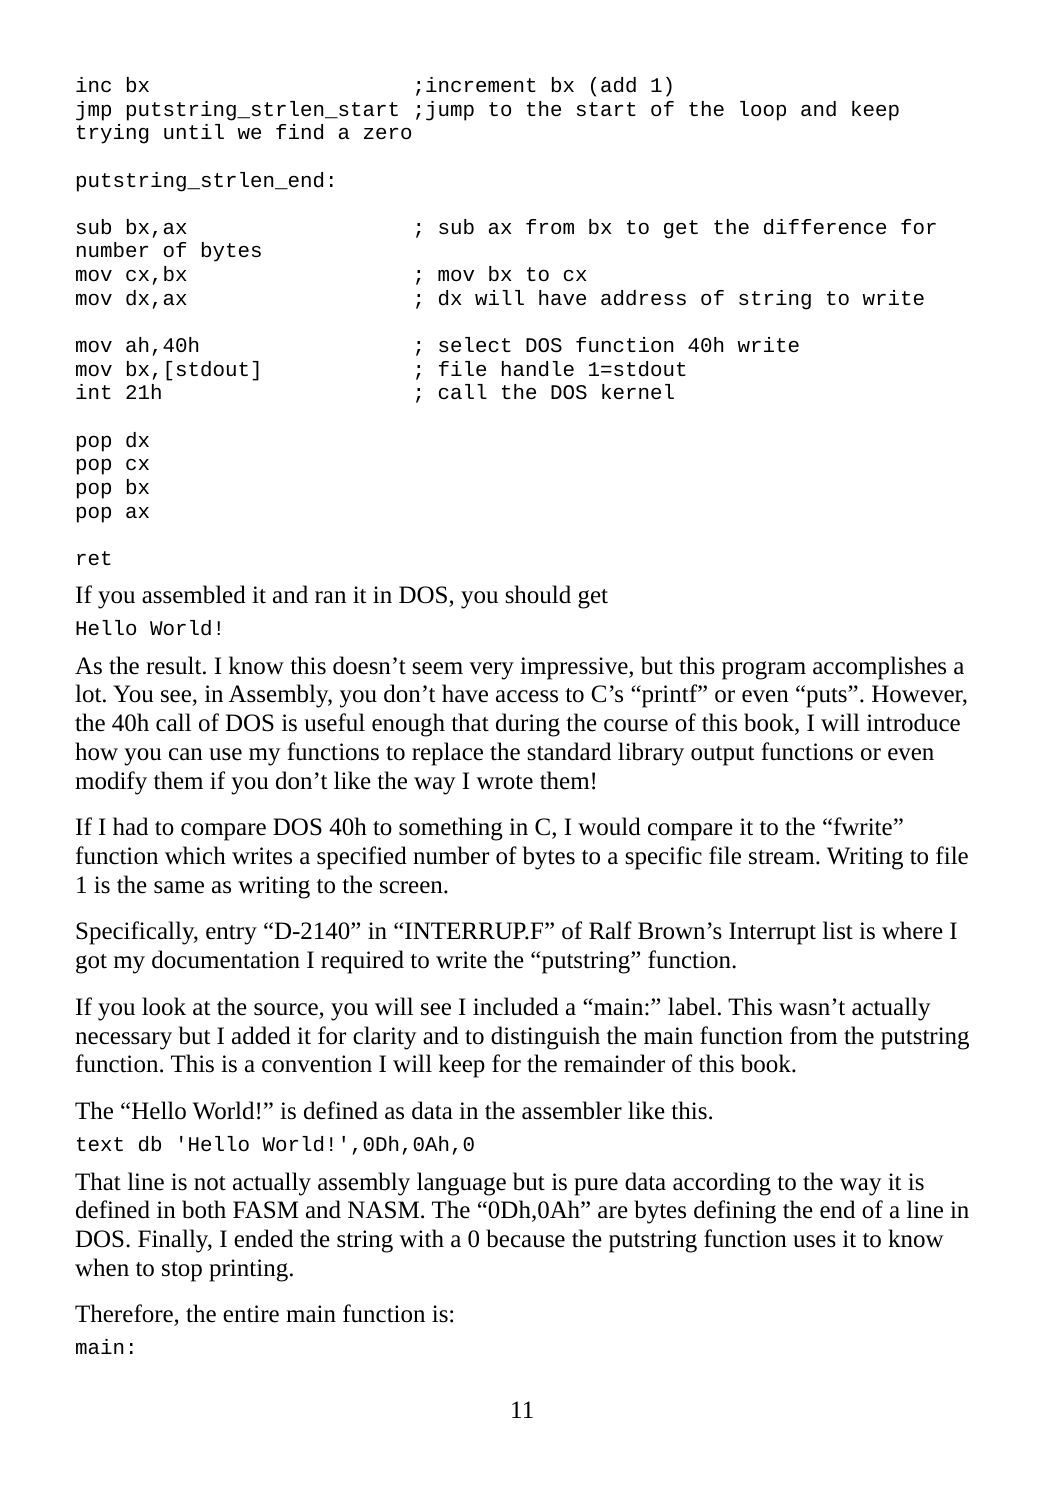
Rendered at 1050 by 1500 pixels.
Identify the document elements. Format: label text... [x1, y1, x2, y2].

text jmp putstring_strlen_start ;jump to the start of the loop and keep trying until we find a zero [75, 99, 975, 146]
text The “Hello World!” is defined as data in the assembler like this. [75, 1096, 975, 1125]
text Hello World! [75, 618, 975, 642]
text text db 'Hello World!',0Dh,0Ah,0 [75, 1134, 975, 1158]
text pop dx [75, 430, 975, 453]
text pop ax [75, 501, 975, 524]
text Therefore, the entire main function is: [75, 1299, 975, 1328]
text Specifically, entry “D-2140” in “INTERRUP.F” of Ralf Brown’s Interrupt list is where I got my documentation I required to write the “putstring” function. [75, 917, 975, 974]
text As the result. I know this doesn’t seem very impressive, but this program accomplishes a lot. You see, in Assembly, you don’t have access to C’s “printf” or even “puts”. However, the 40h call of DOS is useful enough that during the course of this book, I will introduce how you can use my functions to replace the standard library output functions or even modify them if you don’t like the way I wrote them! [75, 651, 975, 794]
text inc bx ;increment bx (add 1) [75, 75, 975, 99]
text ret [75, 548, 975, 572]
text That line is not actually assembly language but is pure data according to the way it is defined in both FASM and NASM. The “0Dh,0Ah” are bytes defining the end of a line in DOS. Finally, I ended the string with a 0 because the putstring function uses it to know when to stop printing. [75, 1167, 975, 1282]
text mov ah,40h ; select DOS function 40h write [75, 335, 975, 359]
text main: [75, 1337, 975, 1361]
text If I had to compare DOS 40h to something in C, I would compare it to the “fwrite” function which writes a specified number of bytes to a specific file stream. Writing to file 1 is the same as writing to the screen. [75, 812, 975, 899]
text mov cx,bx ; mov bx to cx [75, 264, 975, 288]
text pop bx [75, 477, 975, 501]
text If you assembled it and ran it in DOS, you should get [75, 581, 975, 609]
text int 21h ; call the DOS kernel [75, 382, 975, 406]
text mov bx,[stdout] ; file handle 1=stdout [75, 359, 975, 382]
text If you look at the source, you will see I included a “main:” label. This wasn’t actually necessary but I added it for clarity and to distinguish the main function from the putstring function. This is a convention I will keep for the remainder of this book. [75, 992, 975, 1078]
text pop cx [75, 453, 975, 477]
text mov dx,ax ; dx will have address of string to write [75, 288, 975, 311]
text sub bx,ax ; sub ax from bx to get the difference for number of bytes [75, 217, 975, 264]
text putstring_strlen_end: [75, 169, 975, 193]
